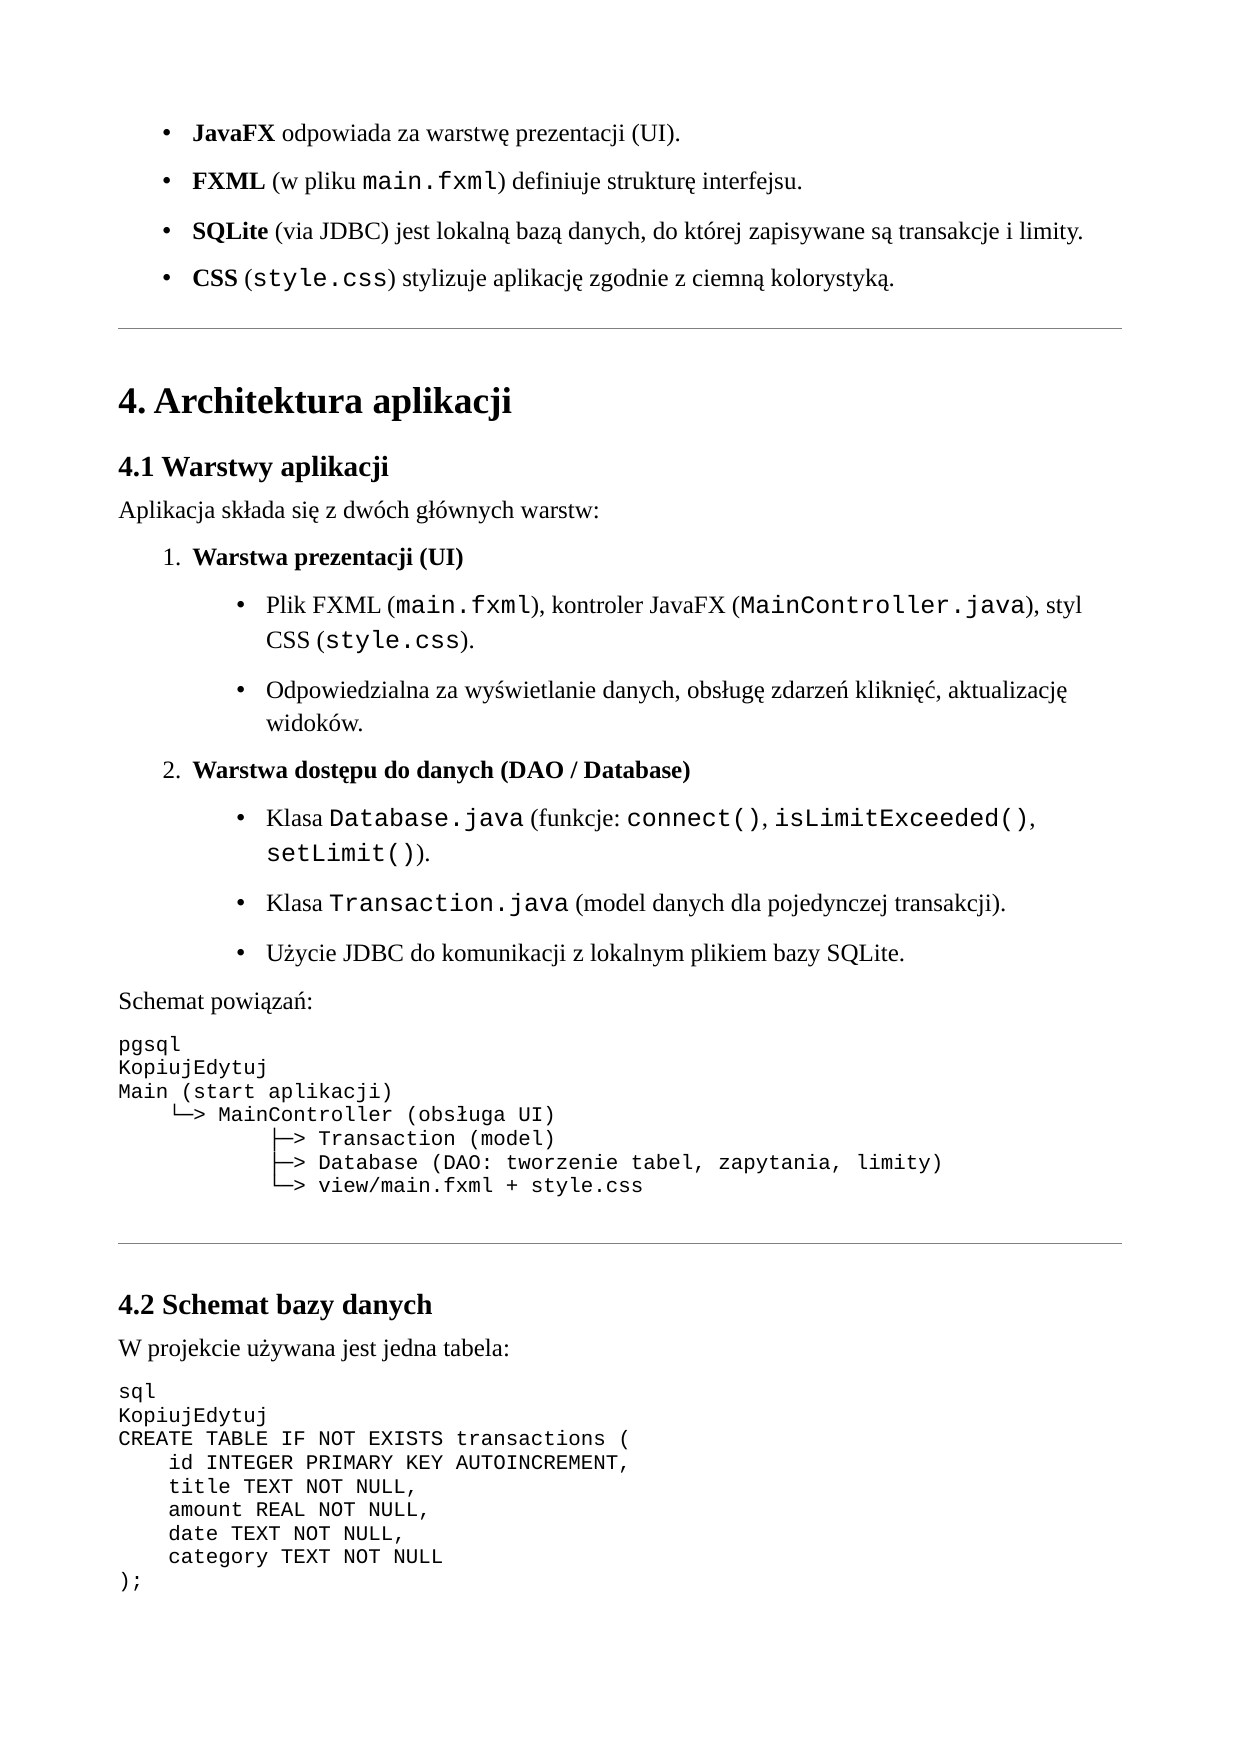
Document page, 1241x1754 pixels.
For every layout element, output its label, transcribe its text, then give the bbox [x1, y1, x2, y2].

text ├─> Database (DAO: tworzenie tabel, zapytania, limity) [118, 1152, 274, 1175]
subtitle 4.1 Warstwy aplikacji [118, 449, 1122, 482]
list Klasa Database.java (funkcje: connect(), isLimitExceeded(), setLimit()). [236, 803, 1122, 869]
text date TEXT NOT NULL, [118, 1523, 1122, 1547]
list FXML (w pliku main.fxml) definiuje strukturę interfejsu. [162, 166, 1122, 197]
list Klasa Transaction.java (model danych dla pojedynczej transakcji). [236, 888, 1122, 919]
text CREATE TABLE IF NOT EXISTS transactions ( [118, 1428, 1122, 1452]
text title TEXT NOT NULL, [118, 1476, 1122, 1499]
text W projekcie używana jest jedna tabela: [118, 1333, 1122, 1362]
subtitle 4. Architektura aplikacji [118, 378, 1122, 422]
text └─> MainController (obsługa UI) [118, 1104, 1122, 1128]
text sql [118, 1381, 1122, 1405]
text └─> view/main.fxml + style.css [118, 1175, 1122, 1199]
text pgsql [118, 1033, 1122, 1057]
text amount REAL NOT NULL, [118, 1499, 1122, 1523]
list SQLite (via JDBC) jest lokalną bazą danych, do której zapisywane są transakcje i limity. [162, 216, 1122, 244]
text KopiujEdytuj [118, 1057, 1122, 1081]
text ); [118, 1570, 1122, 1594]
list JavaFX odpowiada za warstwę prezentacji (UI). [162, 118, 1122, 147]
text Aplikacja składa się z dwóch głównych warstw: [118, 495, 1122, 523]
list Plik FXML (main.fxml), kontroler JavaFX (MainController.java), styl CSS (style.css). [236, 590, 1122, 656]
list Odpowiedzialna za wyświetlanie danych, obsługę zdarzeń kliknięć, aktualizację widoków. [236, 675, 1122, 737]
text Main (start aplikacji) [118, 1081, 1122, 1104]
text Schemat powiązań: [118, 986, 1122, 1015]
text ├─> Database (DAO: tworzenie tabel, zapytania, limity) [275, 1152, 1122, 1175]
text KopiujEdytuj [118, 1405, 1122, 1428]
list CSS (style.css) stylizuje aplikację zgodnie z ciemną kolorystyką. [162, 263, 1122, 294]
list Warstwa dostępu do danych (DAO / Database) [162, 756, 1122, 784]
text ├─> Transaction (model) [118, 1128, 1122, 1152]
list Warstwa prezentacji (UI) [162, 542, 1122, 571]
subtitle 4.2 Schemat bazy danych [118, 1287, 1122, 1321]
text category TEXT NOT NULL [118, 1547, 1122, 1570]
text id INTEGER PRIMARY KEY AUTOINCREMENT, [118, 1452, 1122, 1476]
list Użycie JDBC do komunikacji z lokalnym plikiem bazy SQLite. [236, 938, 1122, 967]
